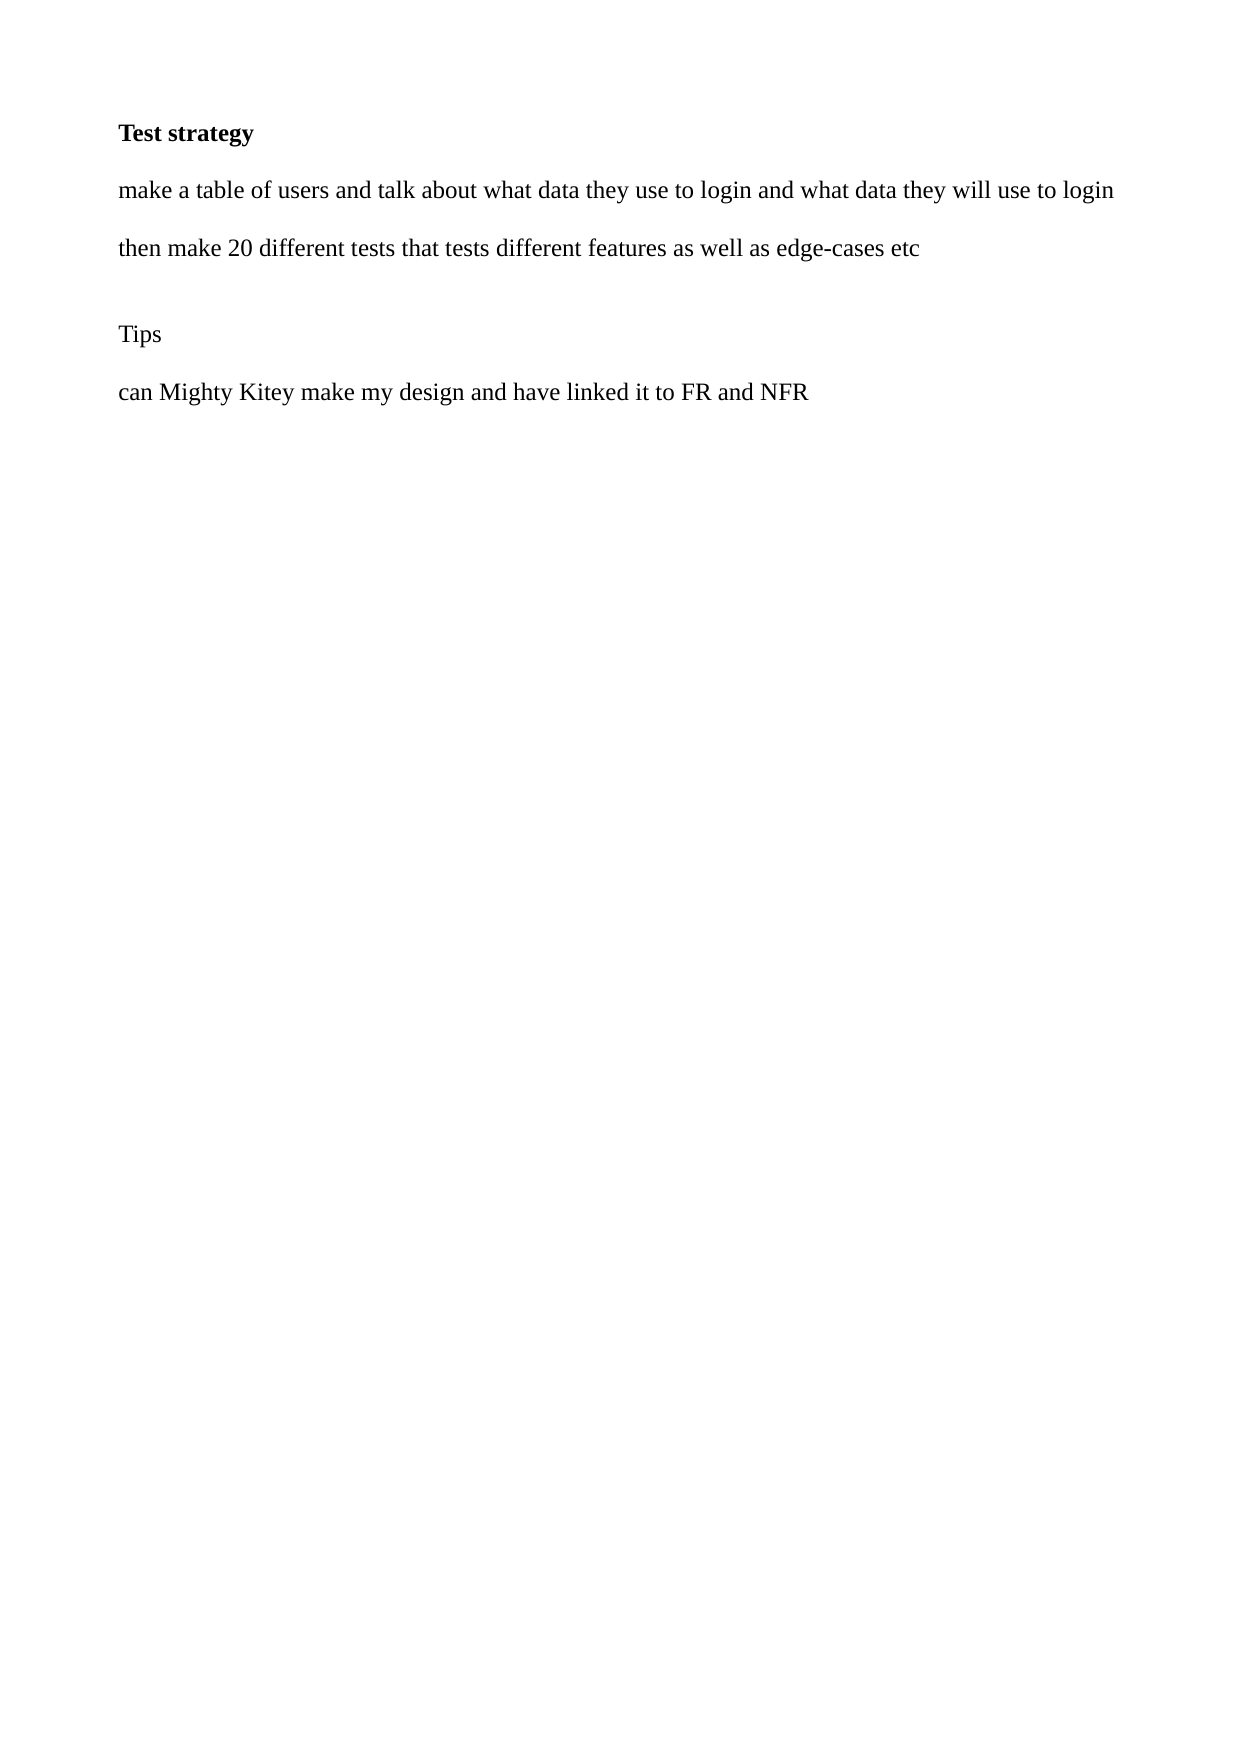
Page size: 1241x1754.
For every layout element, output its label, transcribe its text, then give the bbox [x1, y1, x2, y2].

text Tips [118, 319, 1122, 348]
text Test strategy [118, 118, 1122, 147]
text can Mighty Kitey make my design and have linked it to FR and NFR [118, 377, 1122, 406]
text then make 20 different tests that tests different features as well as edge-cases etc [118, 233, 1122, 262]
text make a table of users and talk about what data they use to login and what data they will use to login [118, 176, 1122, 204]
